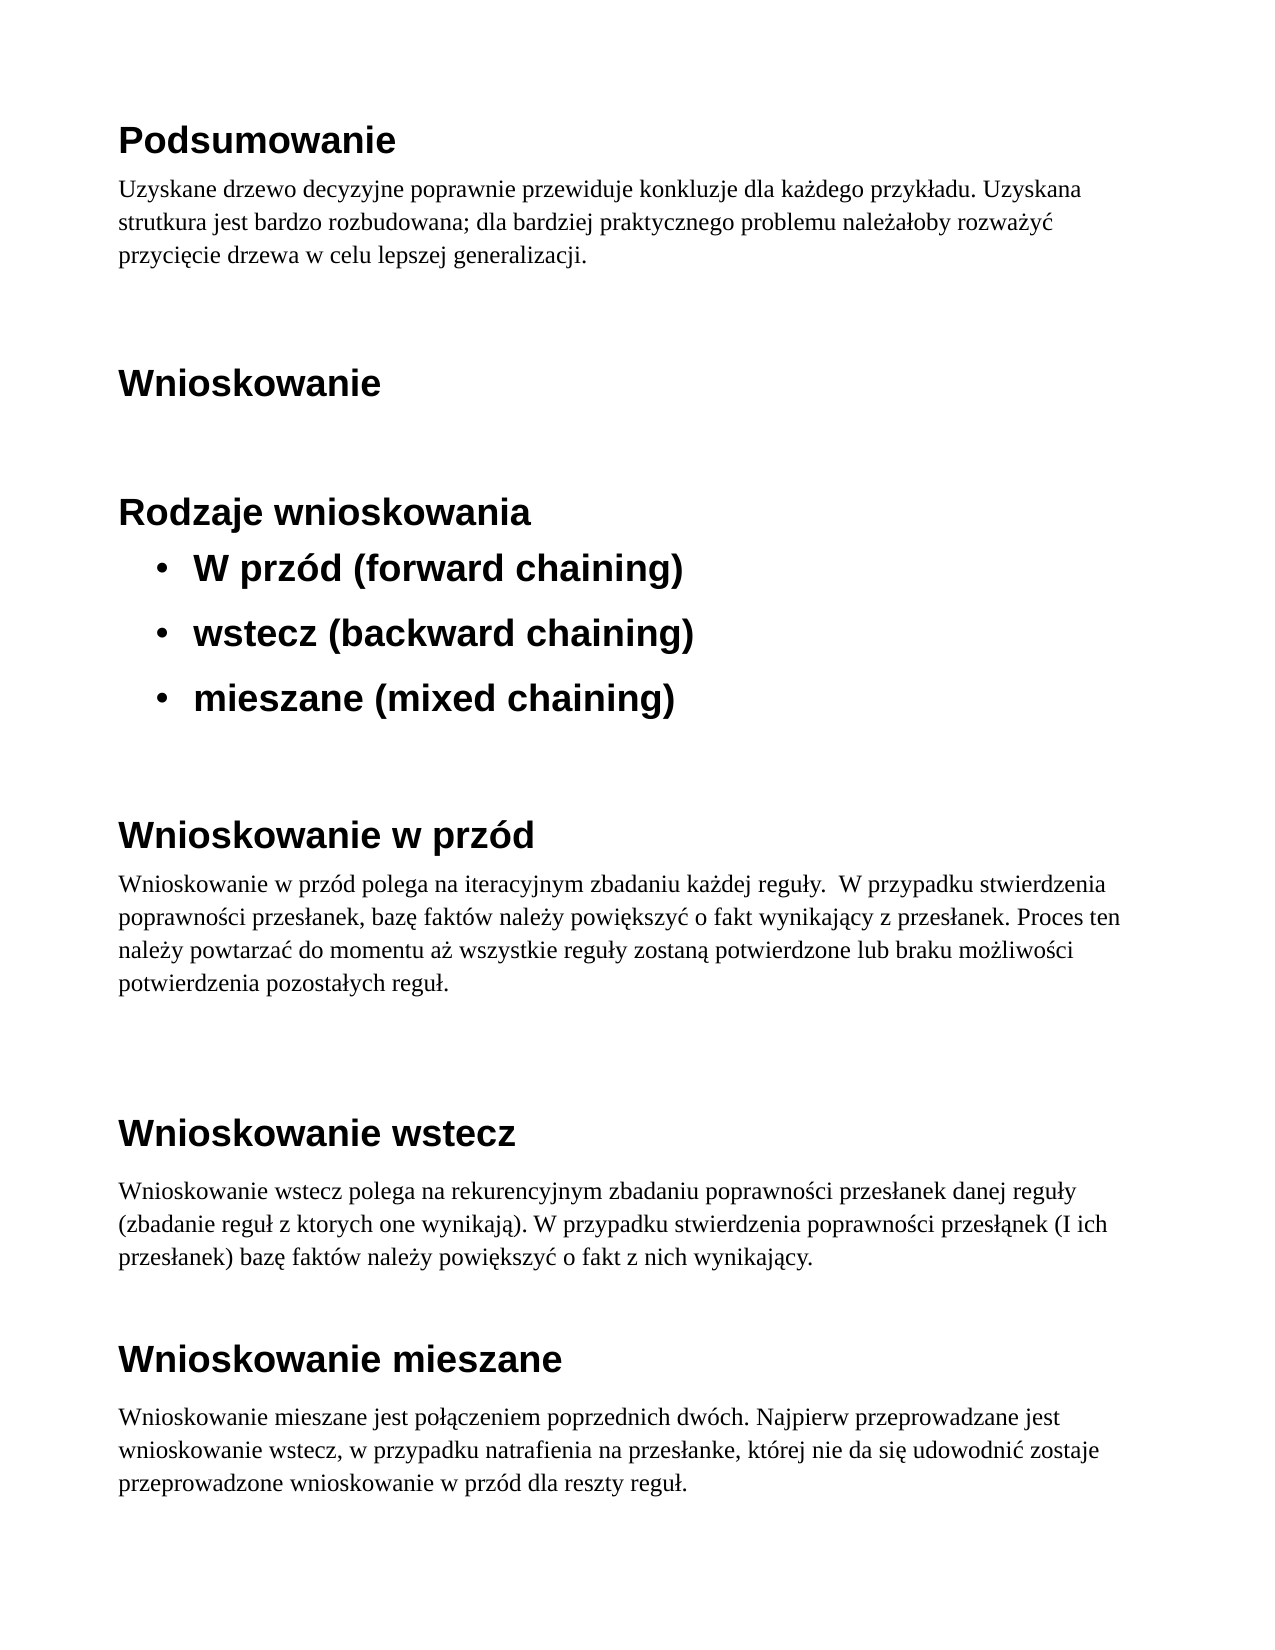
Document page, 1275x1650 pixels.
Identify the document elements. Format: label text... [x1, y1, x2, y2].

list W przód (forward chaining) [156, 545, 1157, 589]
subtitle Wnioskowanie w przód [118, 813, 1157, 857]
text Wnioskowanie wstecz polega na rekurencyjnym zbadaniu poprawności przesłanek danej reguły (zbadanie reguł z ktorych one wynikają). W przypadku stwierdzenia poprawności przesłąnek (I ich przesłanek) bazę faktów należy powiększyć o fakt z nich wynikający. [118, 1176, 1157, 1271]
subtitle Rodzaje wnioskowania [118, 489, 1157, 533]
subtitle Podsumowanie [118, 118, 1157, 162]
text Wnioskowanie mieszane jest połączeniem poprzednich dwóch. Najpierw przeprowadzane jest wnioskowanie wstecz, w przypadku natrafienia na przesłanke, której nie da się udowodnić zostaje przeprowadzone wnioskowanie w przód dla reszty reguł. [118, 1402, 1157, 1496]
text Wnioskowanie wstecz [118, 1111, 1157, 1155]
list mieszane (mixed chaining) [156, 675, 1157, 719]
subtitle Wnioskowanie [118, 361, 1157, 404]
text Wnioskowanie mieszane [118, 1337, 1157, 1381]
text Wnioskowanie w przód polega na iteracyjnym zbadaniu każdej reguły. W przypadku stwierdzenia poprawności przesłanek, bazę faktów należy powiększyć o fakt wynikający z przesłanek. Proces ten należy powtarzać do momentu aż wszystkie reguły zostaną potwierdzone lub braku możliwości potwierdzenia pozostałych reguł. [118, 869, 1157, 997]
list wstecz (backward chaining) [156, 610, 1157, 654]
text Uzyskane drzewo decyzyjne poprawnie przewiduje konkluzje dla każdego przykładu. Uzyskana strutkura jest bardzo rozbudowana; dla bardziej praktycznego problemu należałoby rozważyć przycięcie drzewa w celu lepszej generalizacji. [118, 174, 1157, 269]
